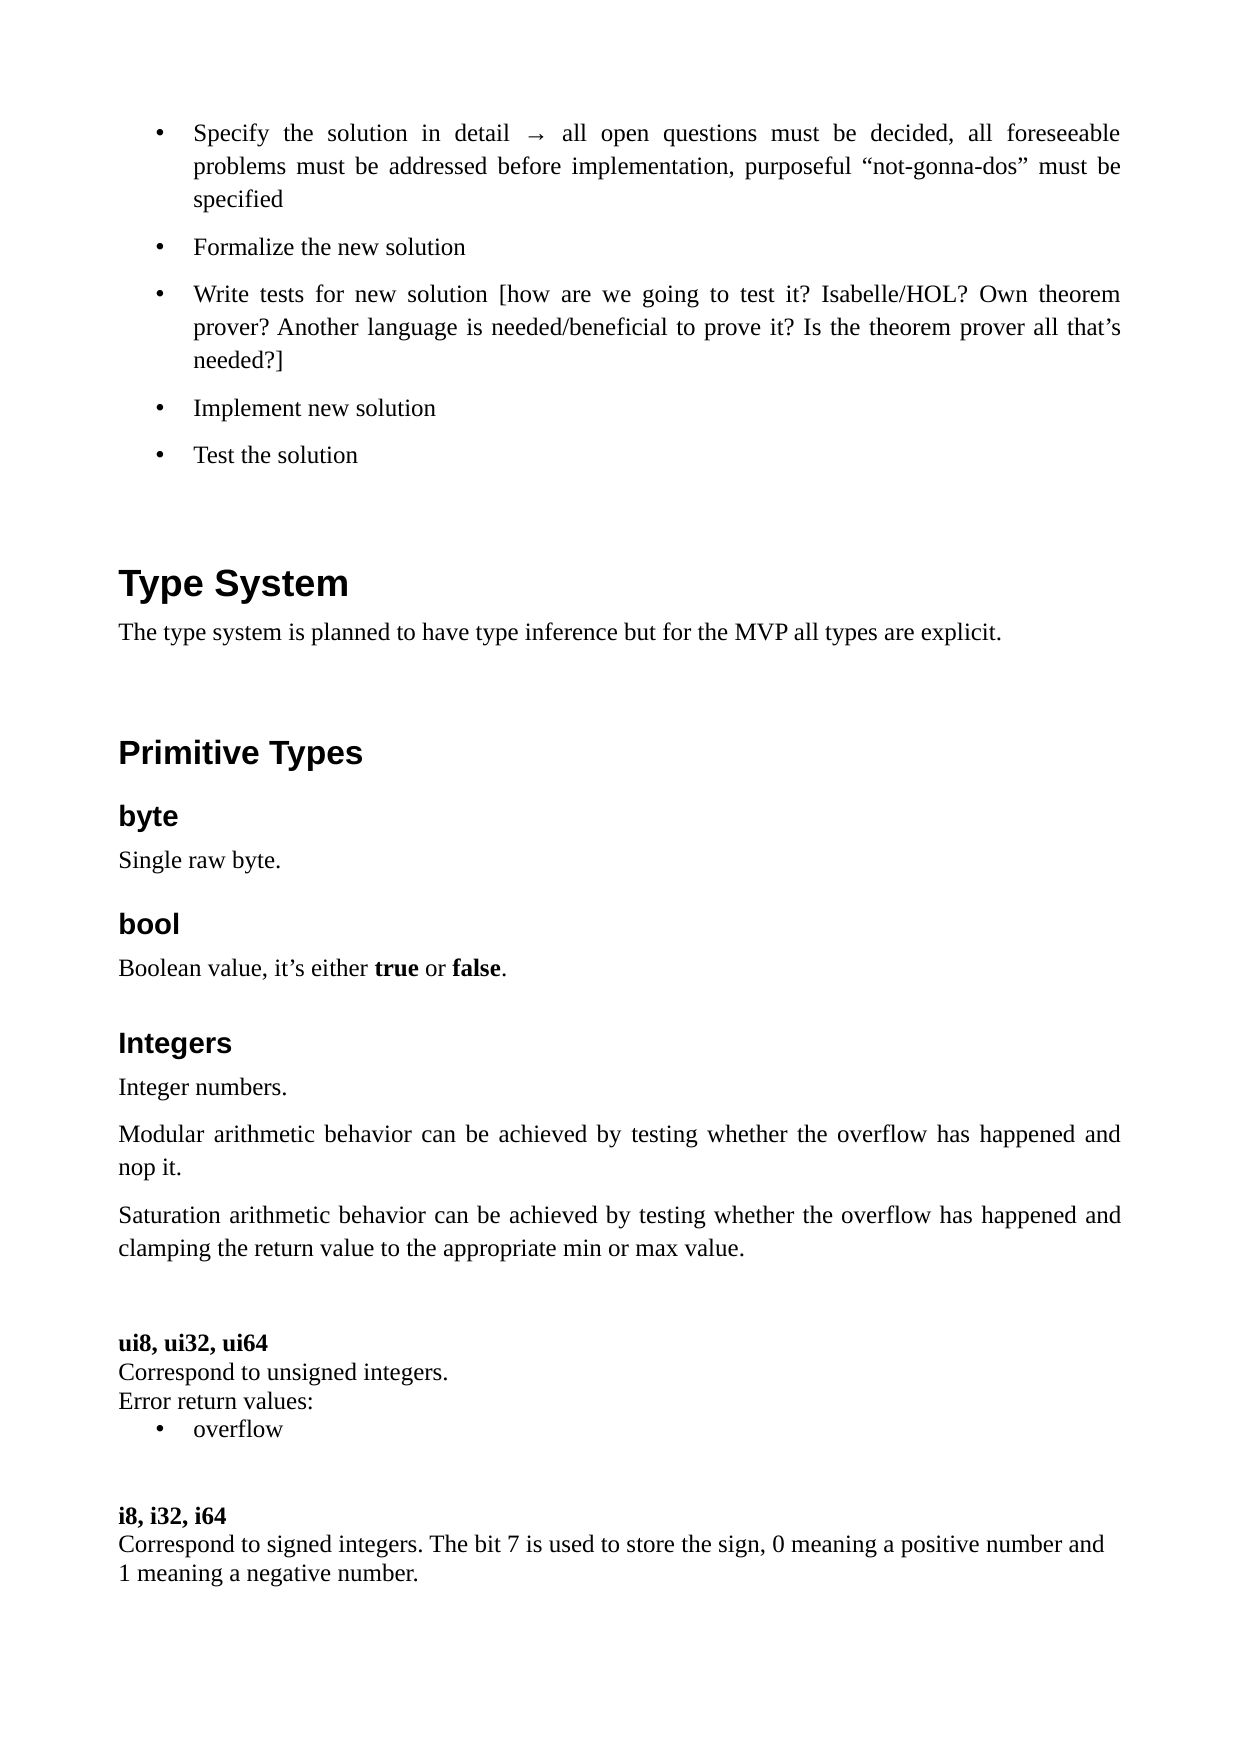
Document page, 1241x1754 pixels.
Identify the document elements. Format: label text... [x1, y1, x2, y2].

list Write tests for new solution [how are we going to test it? Isabelle/HOL? Own theorem prover? Another language is needed/beneficial to prove it? Is the theorem prover all that’s needed?] [156, 279, 1122, 374]
text Correspond to unsigned integers. [118, 1357, 1122, 1386]
text Integer numbers. [118, 1072, 1122, 1101]
subtitle Type System [118, 561, 1122, 604]
list Formalize the new solution [156, 232, 1122, 261]
text Correspond to signed integers. The bit 7 is used to store the sign, 0 meaning a positive number and 1 meaning a negative number. [118, 1529, 1122, 1587]
subtitle bool [118, 907, 1122, 941]
text Boolean value, it’s either true or false. [118, 953, 1122, 982]
subtitle byte [118, 799, 1122, 832]
text Modular arithmetic behavior can be achieved by testing whether the overflow has happened and nop it. [118, 1119, 1122, 1181]
subtitle Integers [118, 1026, 1122, 1059]
list Test the solution [156, 441, 1122, 469]
text ui8, ui32, ui64 [118, 1328, 1122, 1357]
text Single raw byte. [118, 845, 1122, 874]
subtitle Primitive Types [118, 733, 1122, 772]
text Error return values: [118, 1386, 1122, 1414]
text i8, i32, i64 [118, 1501, 1122, 1529]
list overflow [156, 1414, 1122, 1443]
text The type system is planned to have type inference but for the MVP all types are explicit. [118, 617, 1122, 646]
text Saturation arithmetic behavior can be achieved by testing whether the overflow has happened and clamping the return value to the appropriate min or max value. [118, 1200, 1122, 1262]
list Implement new solution [156, 393, 1122, 422]
list Specify the solution in detail → all open questions must be decided, all foreseeable problems must be addressed before implementation, purposeful “not-gonna-dos” must be specified [156, 118, 1122, 213]
